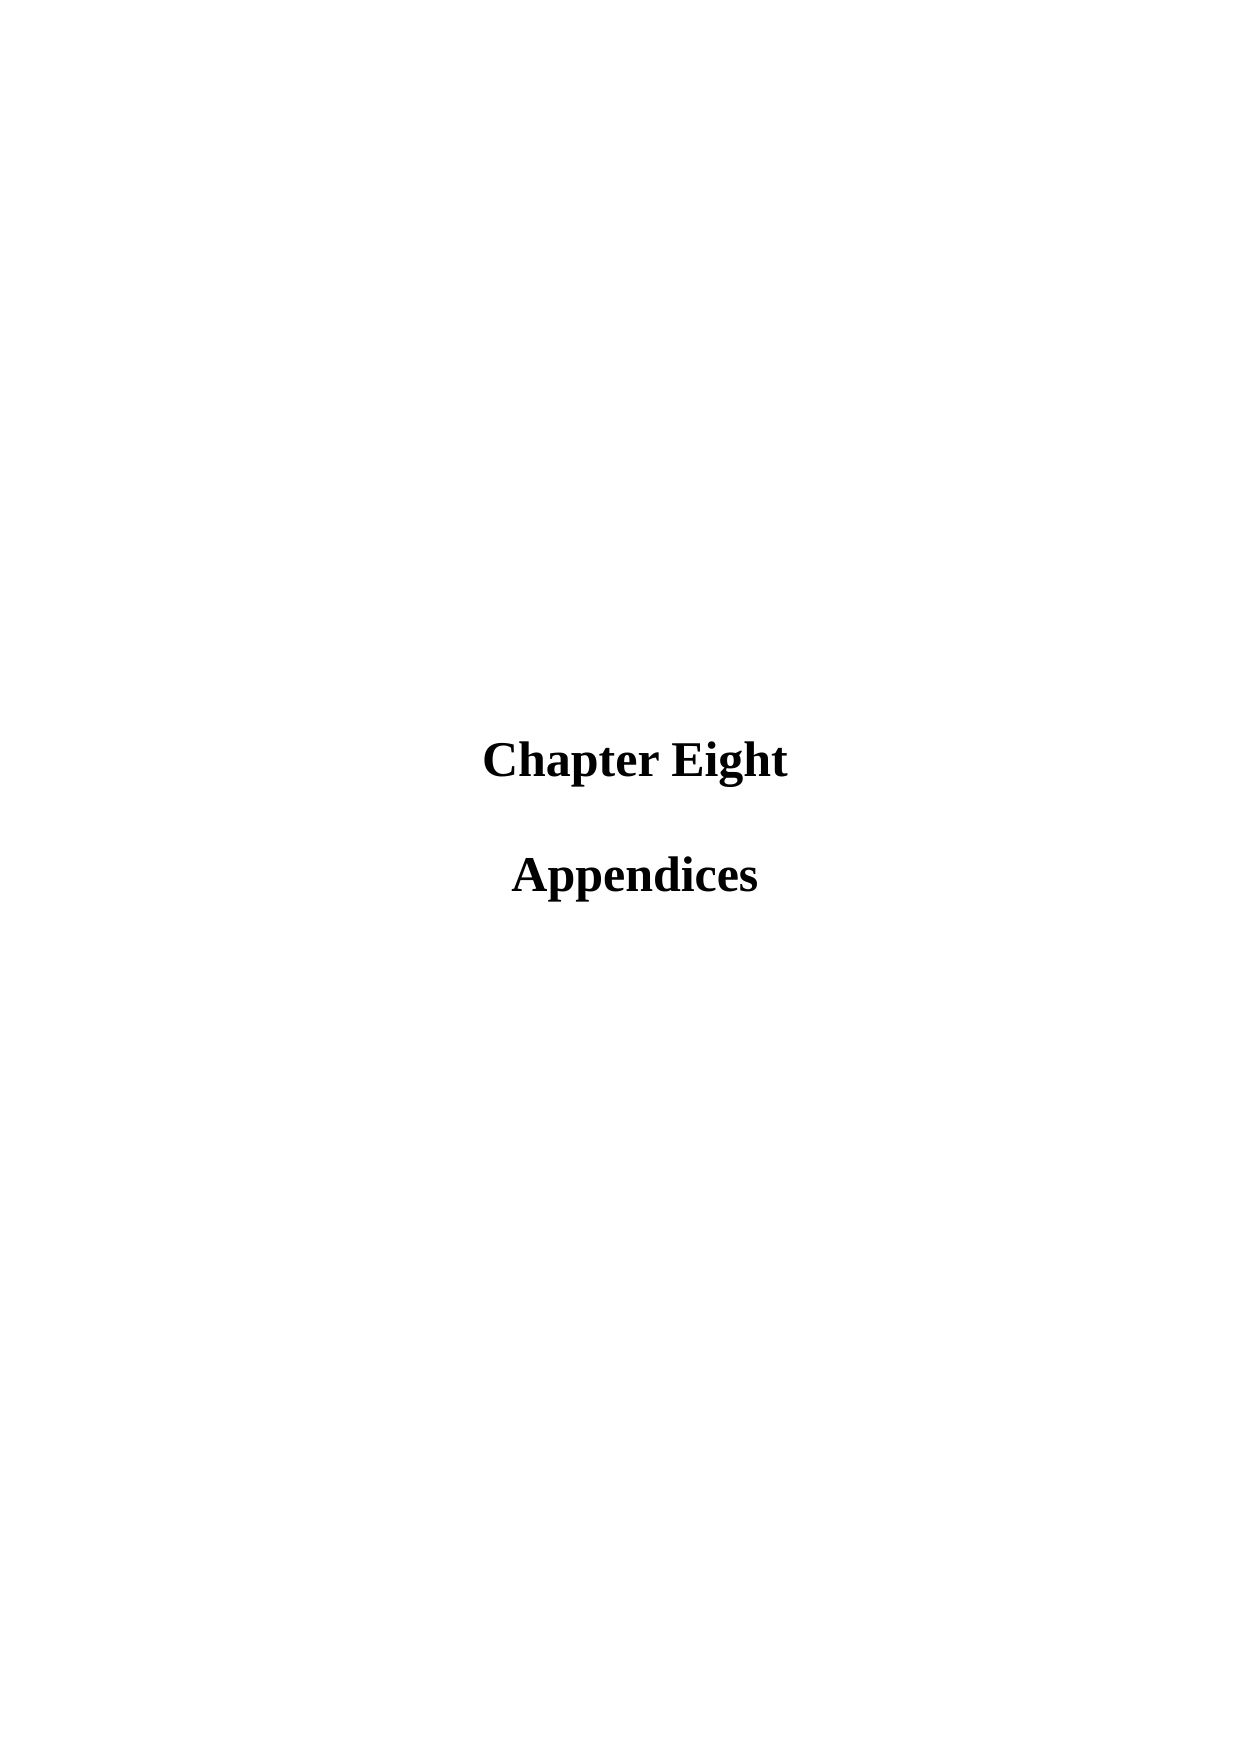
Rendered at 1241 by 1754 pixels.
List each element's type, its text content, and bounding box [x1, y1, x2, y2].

text Appendices [207, 845, 1063, 902]
text Chapter Eight [207, 730, 1063, 787]
